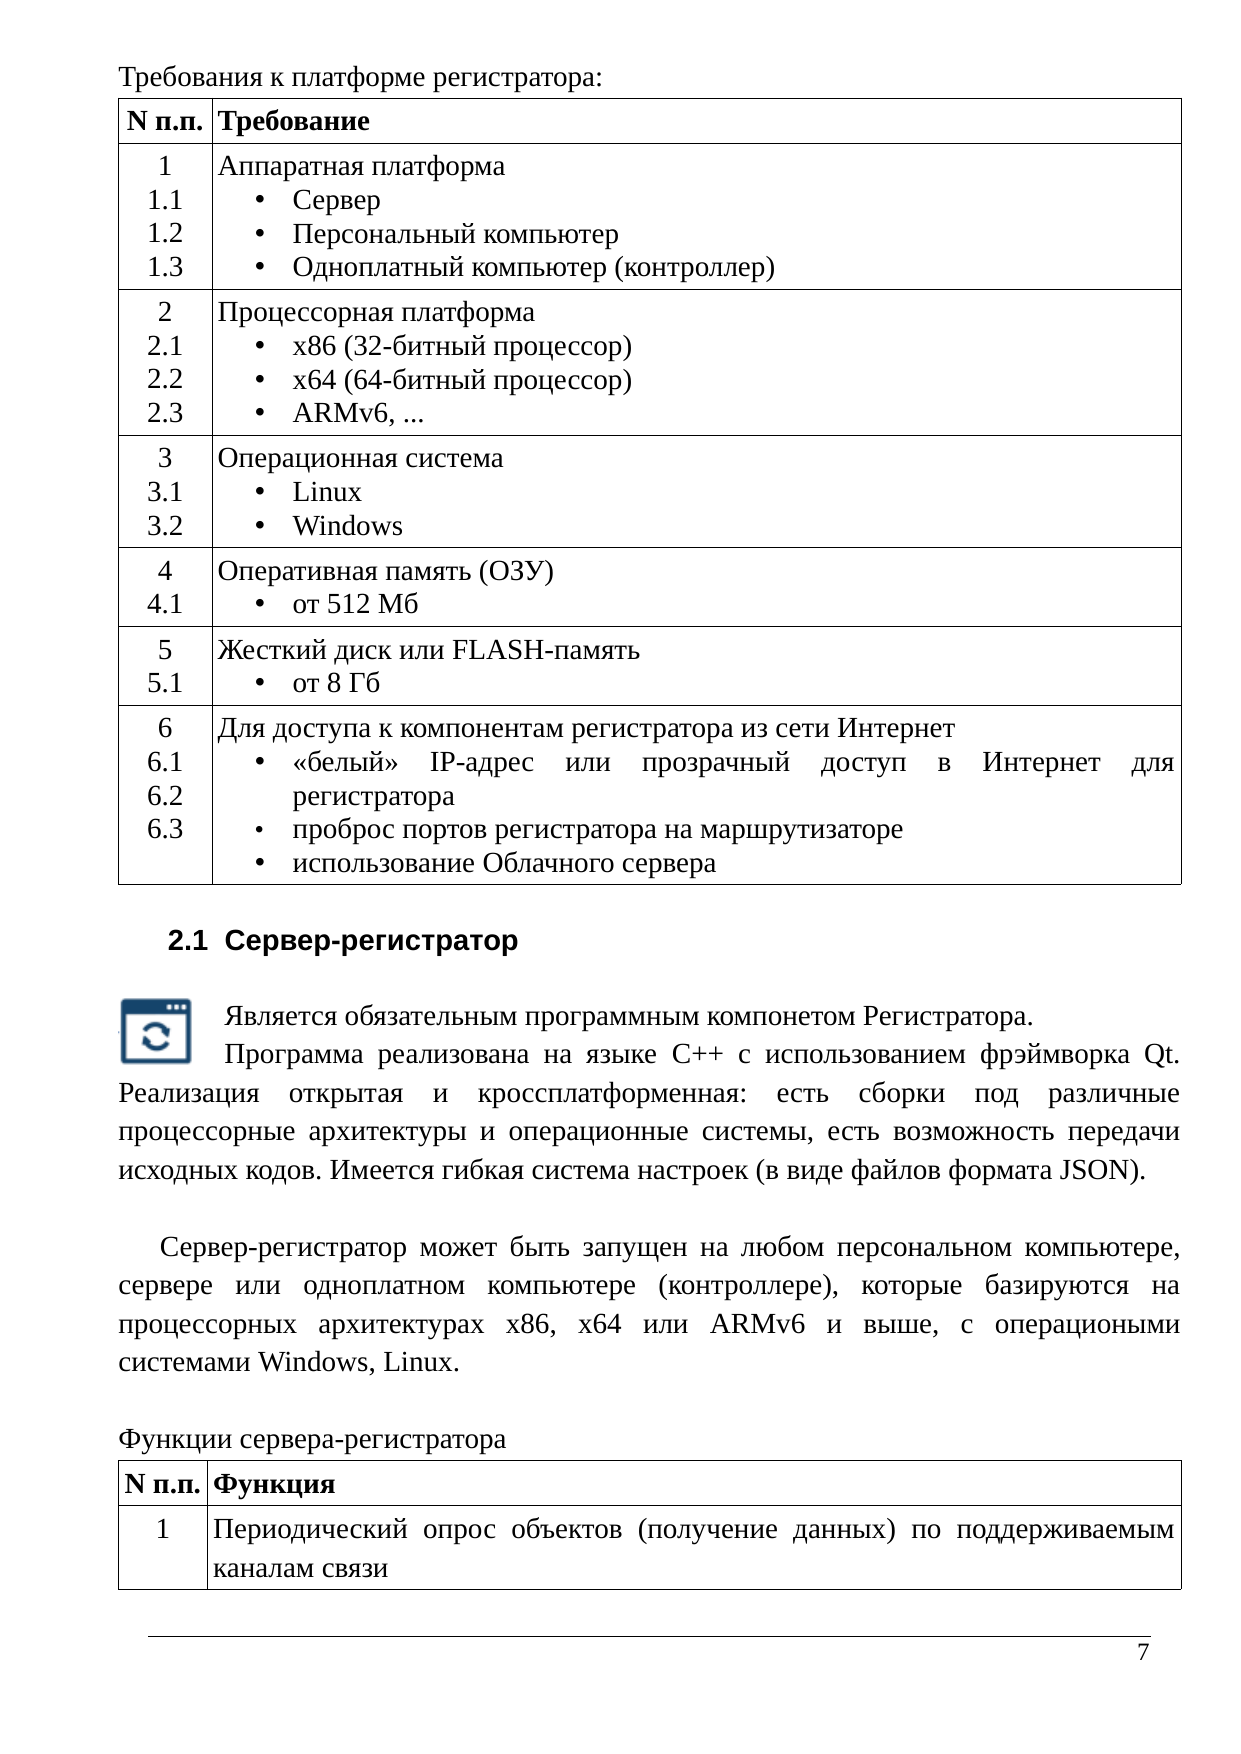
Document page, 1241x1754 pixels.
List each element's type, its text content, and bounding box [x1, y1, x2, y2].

text Требования к платформе регистратора: [118, 59, 1181, 93]
table_cell Жесткий диск или FLASH-память от 8 Гб [213, 627, 1181, 705]
table_cell 1 [119, 1506, 207, 1589]
table_header Функция [208, 1461, 1181, 1505]
table_cell 6 6.1 6.2 6.3 [119, 706, 212, 884]
table_cell Оперативная память (ОЗУ) от 512 Мб [213, 548, 1181, 626]
text Является обязательным программным компонетом Регистратора. [195, 998, 1181, 1031]
picture [118, 997, 195, 1068]
text Программа реализована на языке C++ с использованием фрэймворка Qt. Реализация открытая и кроссплатформенная: есть сборки под различные процессорные архитектуры и операционные системы, есть возможность передачи исходных кодов. Имеется гибкая система настроек (в виде файлов формата JSON). [118, 1036, 1181, 1185]
text Сервер-регистратор может быть запущен на любом персональном компьютере, сервере или одноплатном компьютере (контроллере), которые базируются на процессорных архитектурах x86, x64 или ARMv6 и выше, с операциоными системами Windows, Linux. [118, 1229, 1181, 1378]
table_cell 1 1.1 1.2 1.3 [119, 144, 212, 289]
table_cell 2 2.1 2.2 2.3 [119, 290, 212, 435]
table_cell Процессорная платформа x86 (32-битный процессор) x64 (64-битный процессор) ARMv6, ... [213, 290, 1181, 435]
table_cell Периодический опрос объектов (получение данных) по поддерживаемым каналам связи [208, 1506, 1181, 1589]
table_cell Операционная система Linux Windows [213, 436, 1181, 547]
text Функции сервера-регистратора [118, 1422, 1181, 1455]
table_header Требование [213, 99, 1181, 143]
table_cell 4 4.1 [119, 548, 212, 626]
table_header N п.п. [119, 1461, 207, 1505]
table_cell Аппаратная платформа Сервер Персональный компьютер Одноплатный компьютер (контроллер) [213, 144, 1181, 289]
table_header N п.п. [119, 99, 212, 143]
table_cell 3 3.1 3.2 [119, 436, 212, 547]
subtitle Сервер-регистратор [118, 923, 1181, 956]
table_cell 5 5.1 [119, 627, 212, 705]
table_cell Для доступа к компонентам регистратора из сети Интернет «белый» IP-адрес или прозрачный доступ в Интернет для регистратора проброс портов регистратора на маршрутизаторе использование Облачного сервера [213, 706, 1181, 884]
